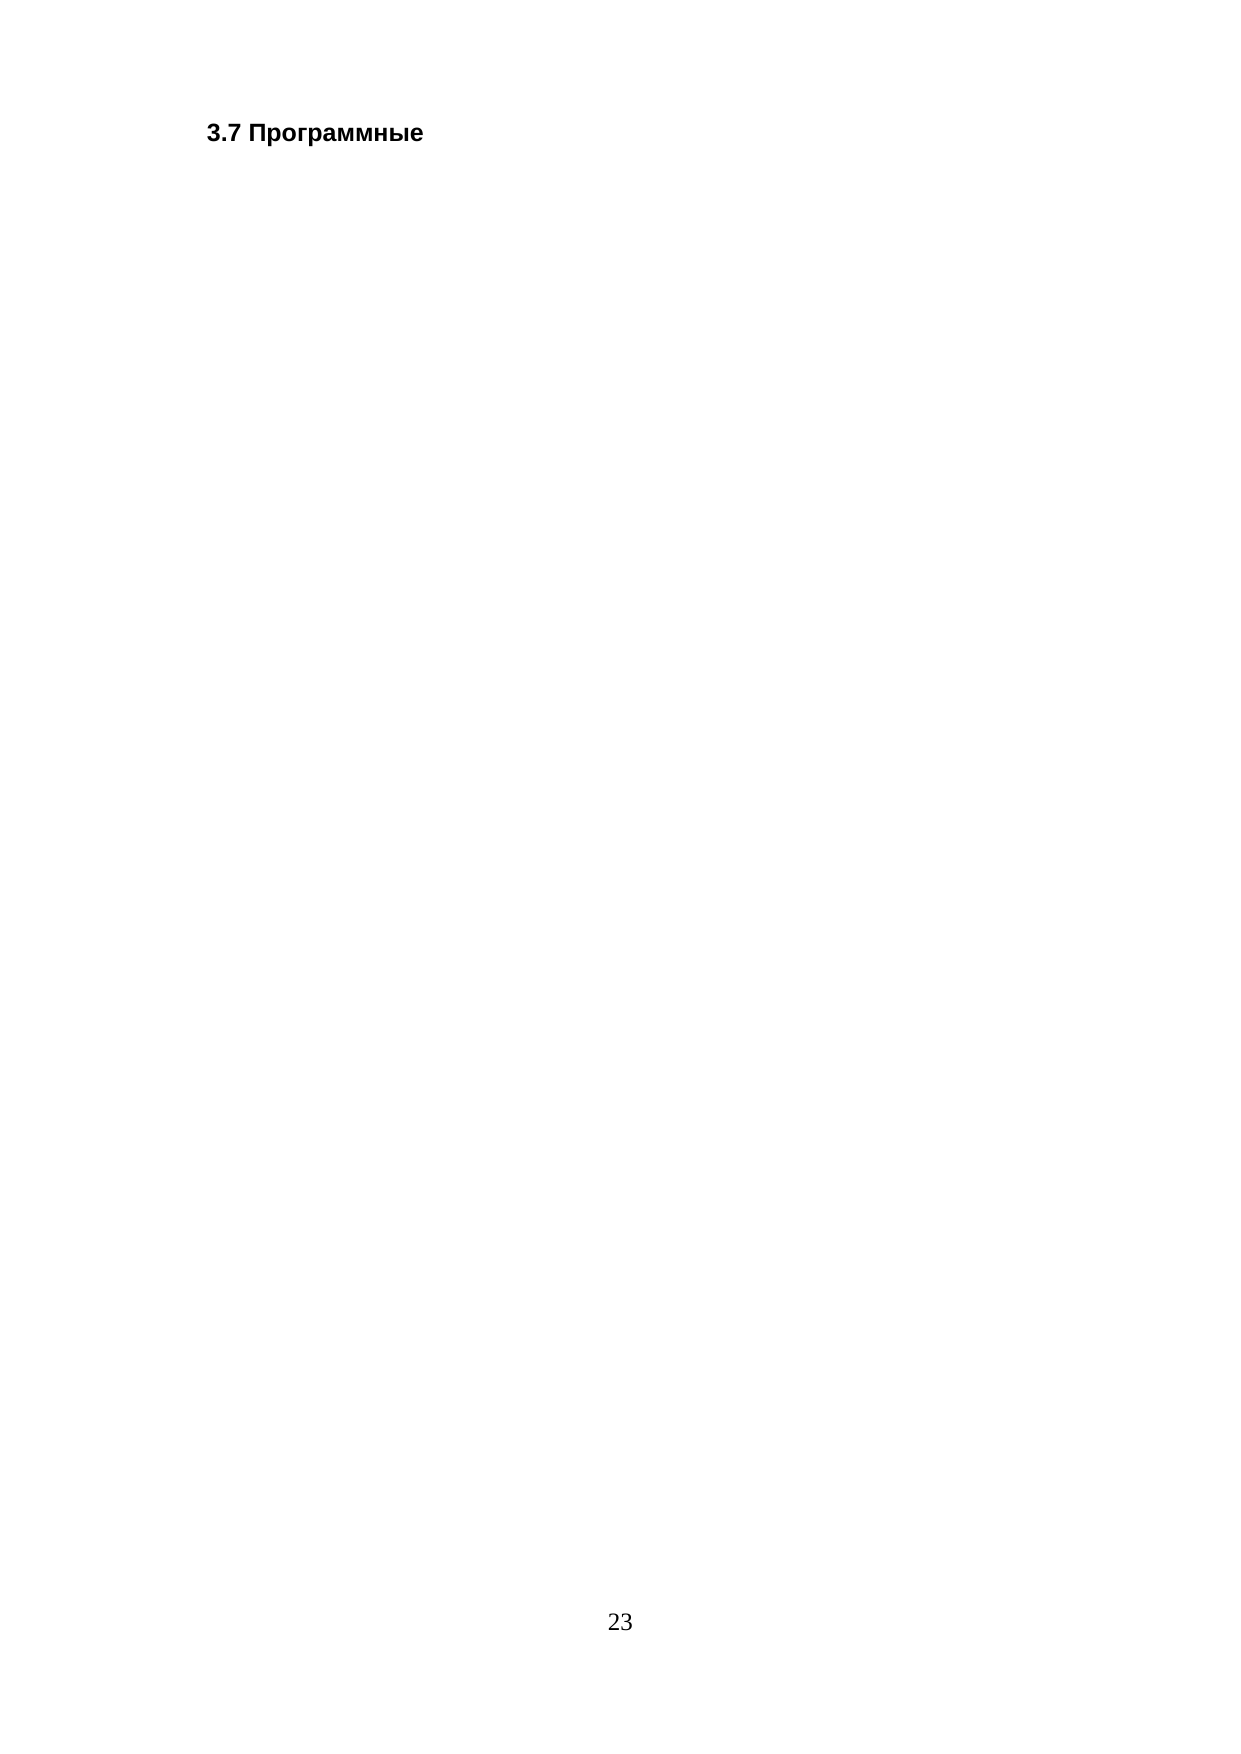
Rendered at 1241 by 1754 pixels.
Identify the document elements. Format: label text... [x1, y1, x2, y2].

subtitle Программные [118, 118, 1122, 147]
